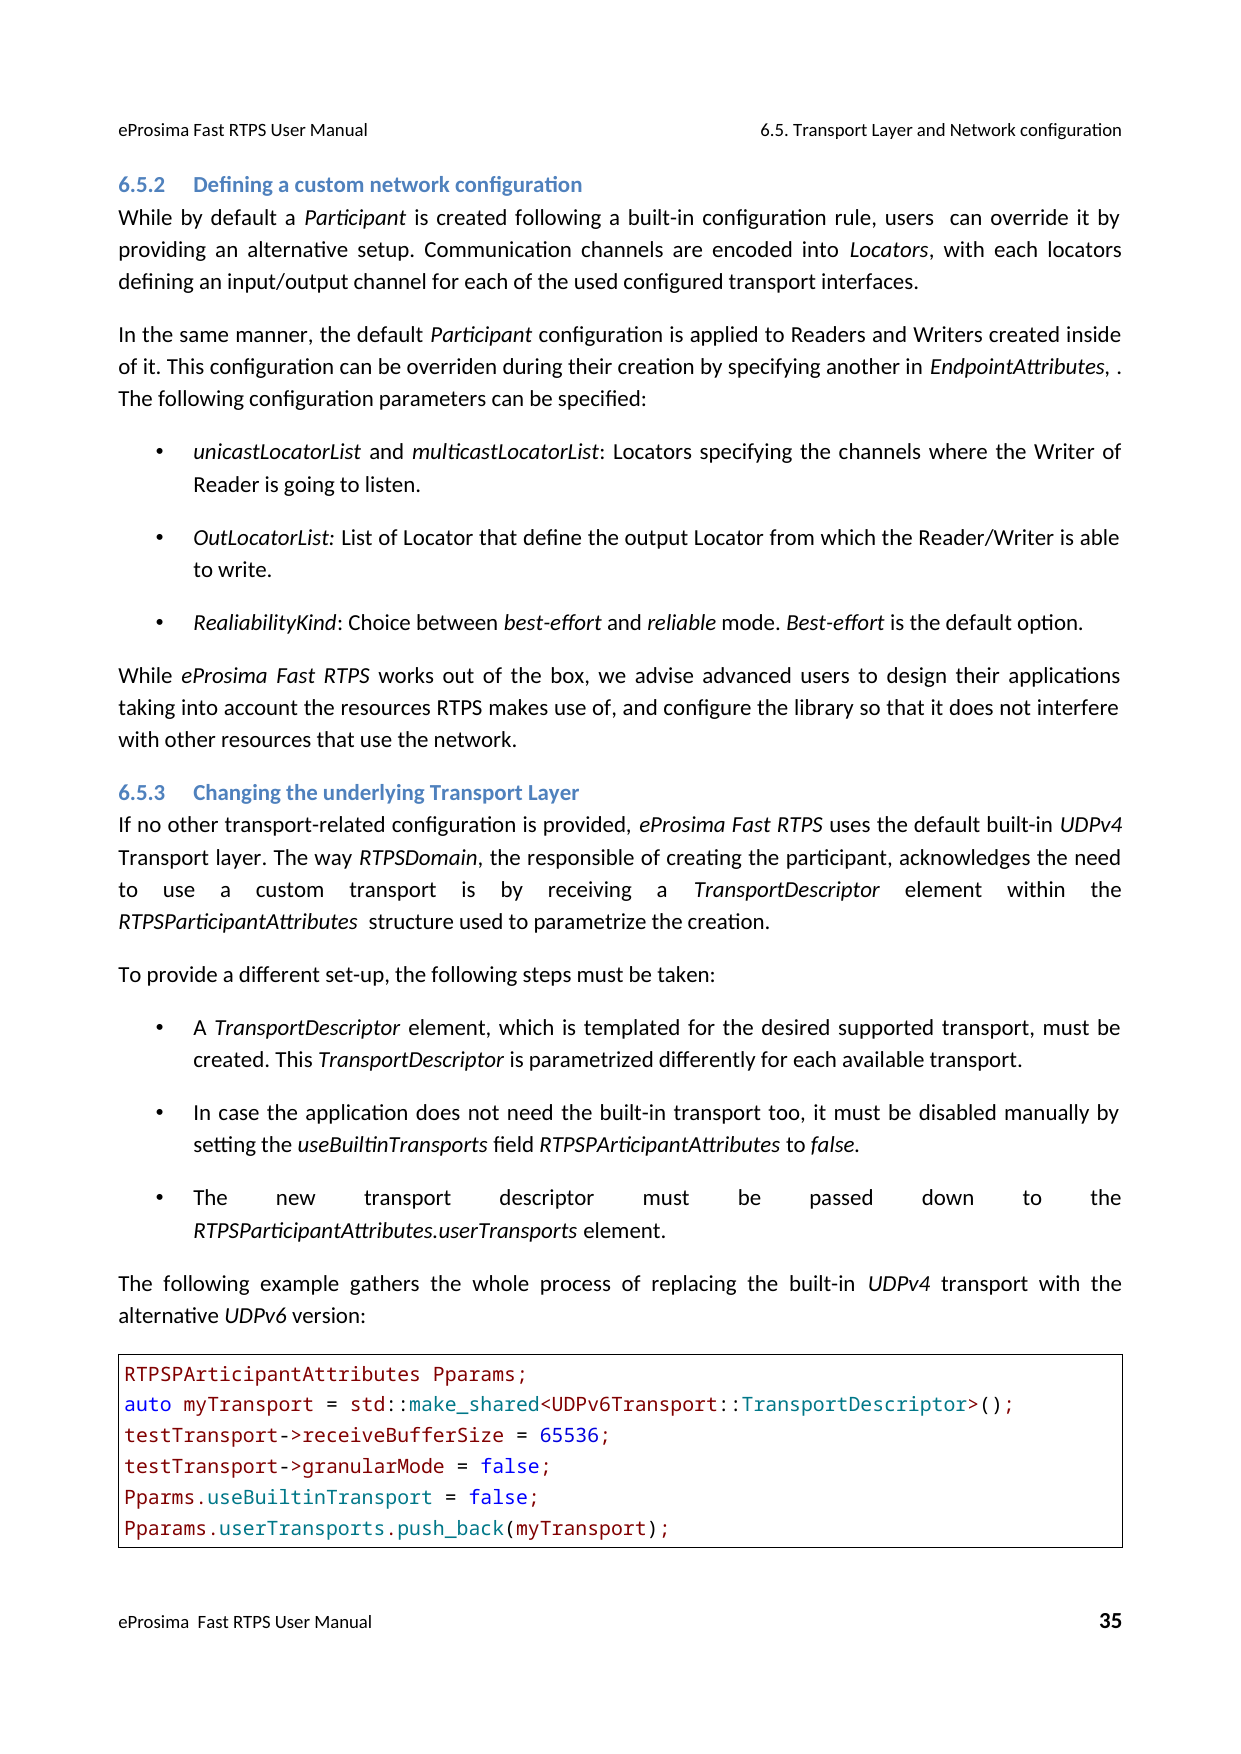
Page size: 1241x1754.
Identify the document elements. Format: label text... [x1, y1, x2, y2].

table_header RTPSPArticipantAttributes Pparams; auto myTransport = std::make_shared<UDPv6Transport::TransportDescriptor>(); testTransport->receiveBufferSize = 65536; testTransport->granularMode = false; Pparms.useBuiltinTransport = false; Pparams.userTransports.push_back(myTransport); [119, 1355, 1122, 1547]
text While eProsima Fast RTPS works out of the box, we advise advanced users to design their applications taking into account the resources RTPS makes use of, and configure the library so that it does not interfere with other resources that use the network. [118, 661, 1122, 753]
list unicastLocatorList and multicastLocatorList: Locators specifying the channels where the Writer of Reader is going to listen. [156, 437, 1122, 498]
subtitle Defining a custom network configuration [118, 171, 1122, 198]
list A TransportDescriptor element, which is templated for the desired supported transport, must be created. This TransportDescriptor is parametrized differently for each available transport. [156, 1013, 1122, 1073]
text If no other transport-related configuration is provided, eProsima Fast RTPS uses the default built-in UDPv4 Transport layer. The way RTPSDomain, the responsible of creating the participant, acknowledges the need to use a custom transport is by receiving a TransportDescriptor element within the RTPSParticipantAttributes structure used to parametrize the creation. [118, 811, 1122, 935]
list In case the application does not need the built-in transport too, it must be disabled manually by setting the useBuiltinTransports field RTPSPArticipantAttributes to false. [156, 1098, 1122, 1158]
text To provide a different set-up, the following steps must be taken: [118, 960, 1122, 988]
list The new transport descriptor must be passed down to the RTPSParticipantAttributes.userTransports element. [156, 1183, 1122, 1244]
list OutLocatorList: List of Locator that define the output Locator from which the Reader/Writer is able to write. [156, 523, 1122, 583]
text While by default a Participant is created following a built-in configuration rule, users can override it by providing an alternative setup. Communication channels are encoded into Locators, with each locators defining an input/output channel for each of the used configured transport interfaces. [118, 203, 1122, 295]
subtitle Changing the underlying Transport Layer [118, 778, 1122, 806]
list RealiabilityKind: Choice between best-effort and reliable mode. Best-effort is the default option. [156, 608, 1122, 636]
text In the same manner, the default Participant configuration is applied to Readers and Writers created inside of it. This configuration can be overriden during their creation by specifying another in EndpointAttributes, . The following configuration parameters can be specified: [118, 320, 1122, 412]
text The following example gathers the whole process of replacing the built-in UDPv4 transport with the alternative UDPv6 version: [118, 1269, 1122, 1329]
